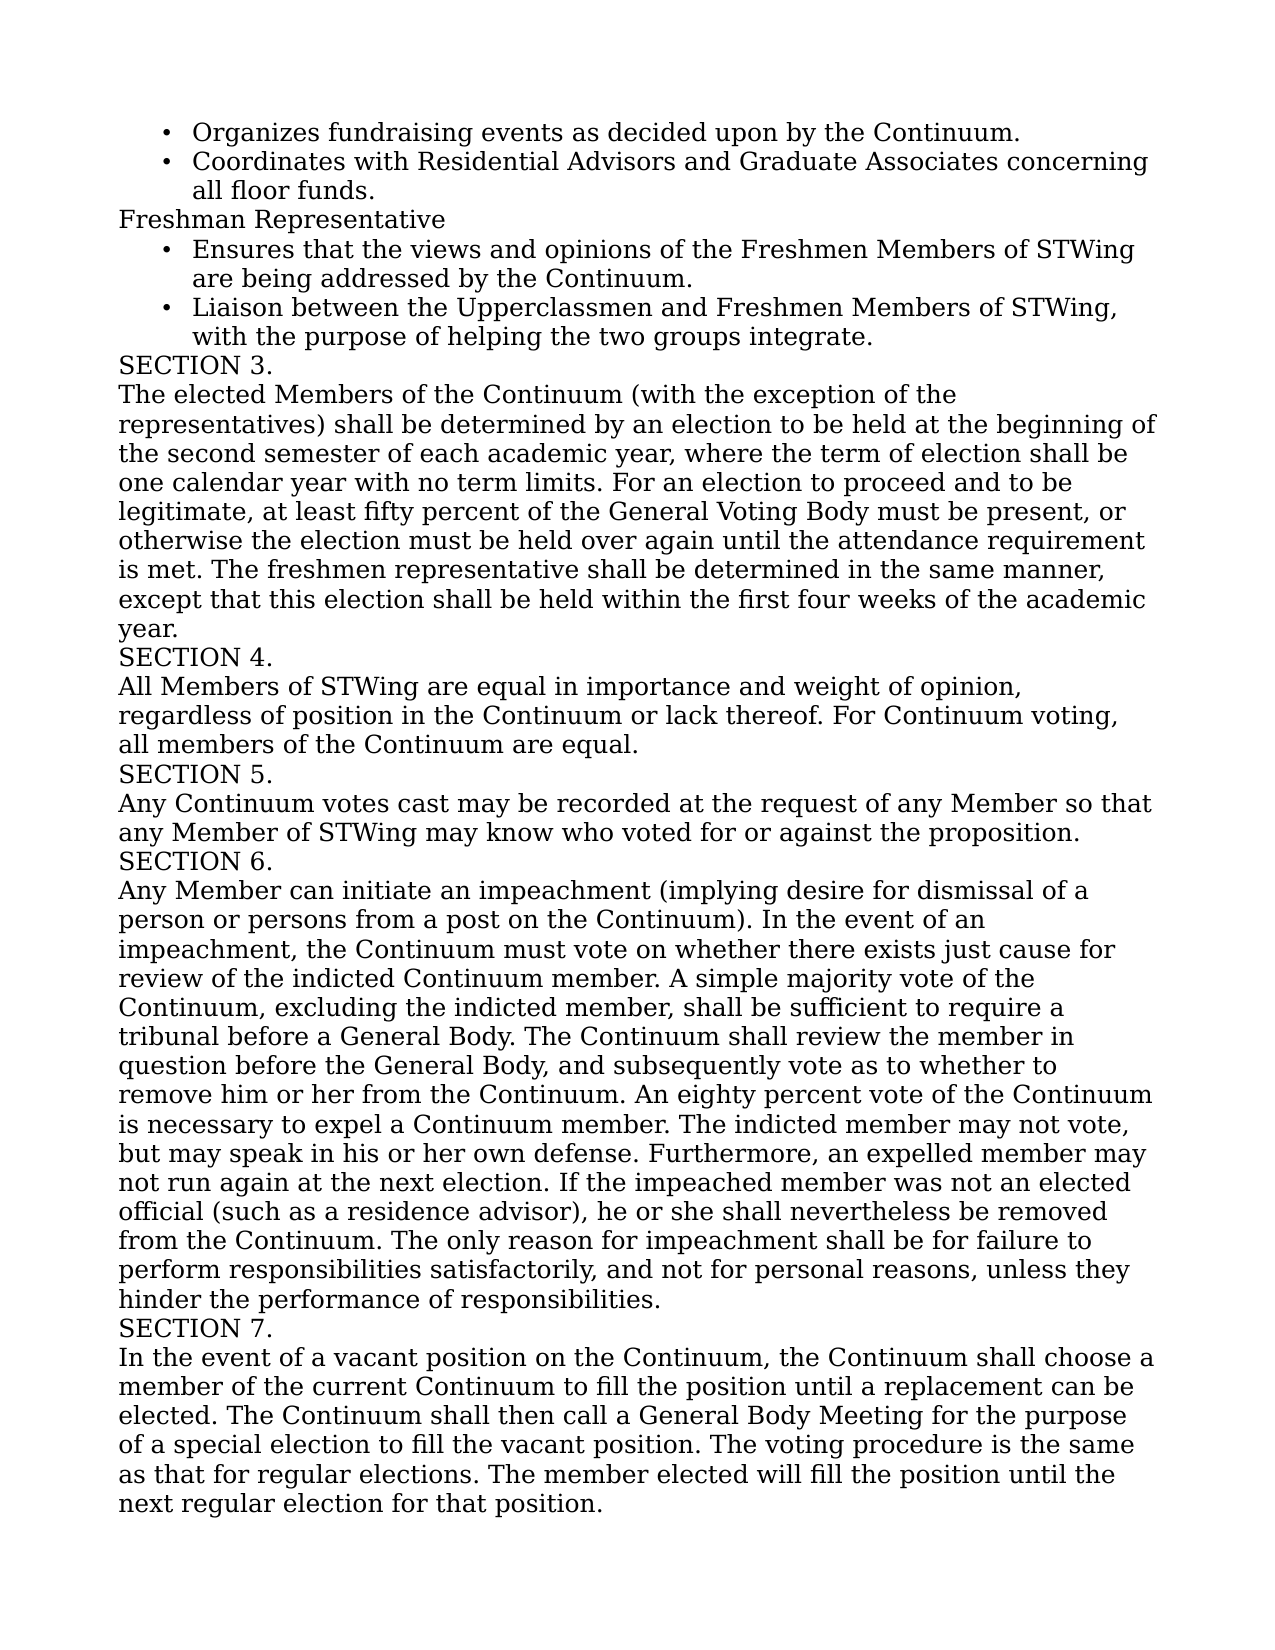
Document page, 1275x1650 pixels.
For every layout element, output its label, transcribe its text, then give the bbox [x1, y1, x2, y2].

list Ensures that the views and opinions of the Freshmen Members of STWing are being addressed by the Continuum. [162, 235, 1157, 293]
text Freshman Representative [118, 206, 1157, 235]
text In the event of a vacant position on the Continuum, the Continuum shall choose a member of the current Continuum to fill the position until a replacement can be elected. The Continuum shall then call a General Body Meeting for the purpose of a special election to fill the vacant position. The voting procedure is the same as that for regular elections. The member elected will fill the position until the next regular election for that position. [118, 1343, 1157, 1518]
text The elected Members of the Continuum (with the exception of the representatives) shall be determined by an election to be held at the beginning of the second semester of each academic year, where the term of election shall be one calendar year with no term limits. For an election to proceed and to be legitimate, at least fifty percent of the General Voting Body must be present, or otherwise the election must be held over again until the attendance requirement is met. The freshmen representative shall be determined in the same manner, except that this election shall be held within the first four weeks of the academic year. [118, 381, 1157, 643]
subtitle SECTION 6. [118, 847, 1157, 876]
subtitle SECTION 3. [118, 351, 1157, 381]
subtitle SECTION 5. [118, 760, 1157, 789]
subtitle SECTION 7. [118, 1314, 1157, 1343]
list Organizes fundraising events as decided upon by the Continuum. [162, 118, 1157, 147]
text Any Member can initiate an impeachment (implying desire for dismissal of a person or persons from a post on the Continuum). In the event of an impeachment, the Continuum must vote on whether there exists just cause for review of the indicted Continuum member. A simple majority vote of the Continuum, excluding the indicted member, shall be sufficient to require a tribunal before a General Body. The Continuum shall review the member in question before the General Body, and subsequently vote as to whether to remove him or her from the Continuum. An eighty percent vote of the Continuum is necessary to expel a Continuum member. The indicted member may not vote, but may speak in his or her own defense. Furthermore, an expelled member may not run again at the next election. If the impeached member was not an elected official (such as a residence advisor), he or she shall nevertheless be removed from the Continuum. The only reason for impeachment shall be for failure to perform responsibilities satisfactorily, and not for personal reasons, unless they hinder the performance of responsibilities. [118, 876, 1157, 1314]
list Liaison between the Upperclassmen and Freshmen Members of STWing, with the purpose of helping the two groups integrate. [162, 293, 1157, 351]
text All Members of STWing are equal in importance and weight of opinion, regardless of position in the Continuum or lack thereof. For Continuum voting, all members of the Continuum are equal. [118, 672, 1157, 760]
subtitle SECTION 4. [118, 643, 1157, 672]
list Coordinates with Residential Advisors and Graduate Associates concerning all floor funds. [162, 147, 1157, 206]
text Any Continuum votes cast may be recorded at the request of any Member so that any Member of STWing may know who voted for or against the proposition. [118, 789, 1157, 847]
